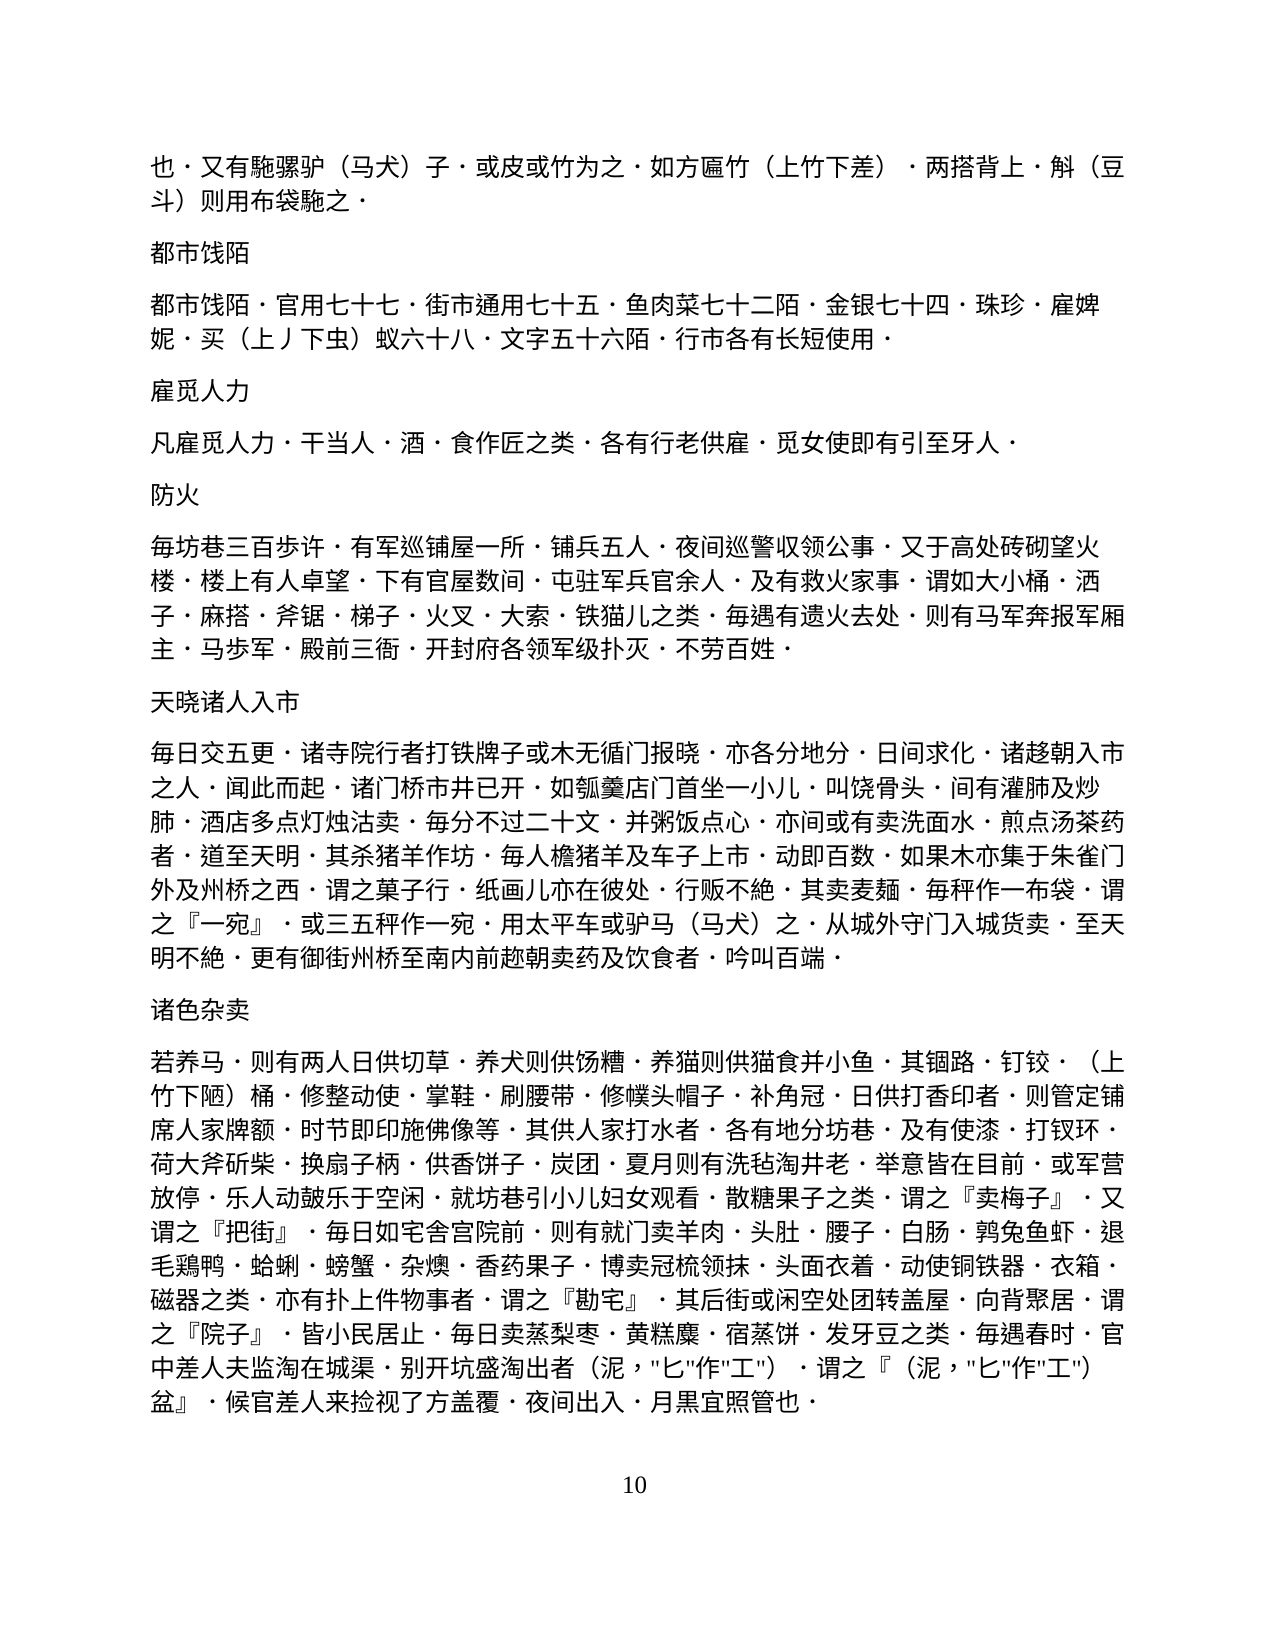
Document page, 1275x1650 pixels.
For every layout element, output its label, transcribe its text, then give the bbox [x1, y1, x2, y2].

text 雇觅人力 [150, 374, 1125, 408]
text 都市饯陌．官用七十七．街市通用七十五．鱼肉菜七十二陌．金银七十四．珠珍．雇婢妮．买（上丿下虫）蚁六十八．文字五十六陌．行市各有长短使用． [150, 288, 1125, 356]
text 毎坊巷三百歩许．有军巡铺屋一所．铺兵五人．夜间巡警収领公事．又于高处砖砌望火楼．楼上有人卓望．下有官屋数间．屯驻军兵官余人．及有救火家事．谓如大小桶．洒子．麻搭．斧锯．梯子．火叉．大索．铁猫儿之类．毎遇有遗火去处．则有马军奔报军厢主．马歩军．殿前三衙．开封府各领军级扑灭．不劳百姓． [150, 530, 1125, 666]
text 若养马．则有两人日供切草．养犬则供饧糟．养猫则供猫食并小鱼．其锢路．钉铰．（上竹下陋）桶．修整动使．掌鞋．刷腰带．修幞头帽子．补角冠．日供打香印者．则管定铺席人家牌额．时节即印施佛像等．其供人家打水者．各有地分坊巷．及有使漆．打钗环．荷大斧斫柴．换扇子柄．供香饼子．炭团．夏月则有洗毡淘井老．举意皆在目前．或军营放停．乐人动皷乐于空闲．就坊巷引小儿妇女观看．散糖果子之类．谓之『卖梅子』．又谓之『把街』．毎日如宅舎宫院前．则有就门卖羊肉．头肚．腰子．白肠．鹑兔鱼虾．退毛鶏鸭．蛤蜊．螃蟹．杂燠．香药果子．博卖冠梳领抹．头面衣着．动使铜铁器．衣箱．磁器之类．亦有扑上件物事者．谓之『勘宅』．其后街或闲空处团转盖屋．向背聚居．谓之『院子』．皆小民居止．毎日卖蒸梨枣．黄糕麋．宿蒸饼．发牙豆之类．毎遇春时．官中差人夫监淘在城渠．别开坑盛淘出者（泥，"匕"作"工"）．谓之『（泥，"匕"作"工"）盆』．候官差人来捡视了方盖覆．夜间出入．月黒宜照管也． [150, 1044, 1125, 1419]
text 也．又有駞骡驴（马犬）子．或皮或竹为之．如方匾竹（上竹下差）．两搭背上．斛（豆斗）则用布袋駞之． [150, 150, 1125, 218]
text 天晓诸人入市 [150, 684, 1125, 718]
text 诸色杂卖 [150, 992, 1125, 1027]
text 毎日交五更．诸寺院行者打铁牌子或木无循门报晓．亦各分地分．日间求化．诸趍朝入市之人．闻此而起．诸门桥市井已开．如瓠羹店门首坐一小儿．叫饶骨头．间有灌肺及炒肺．酒店多点灯烛沽卖．毎分不过二十文．并粥饭点心．亦间或有卖洗面水．煎点汤茶药者．道至天明．其杀猪羊作坊．毎人檐猪羊及车子上市．动即百数．如果木亦集于朱雀门外及州桥之西．谓之菓子行．纸画儿亦在彼处．行贩不絶．其卖麦麺．毎秤作一布袋．谓之『一宛』．或三五秤作一宛．用太平车或驴马（马犬）之．从城外守门入城货卖．至天明不絶．更有御街州桥至南内前趂朝卖药及饮食者．吟叫百端． [150, 736, 1125, 974]
text 凡雇觅人力．干当人．酒．食作匠之类．各有行老供雇．觅女使即有引至牙人． [150, 426, 1125, 460]
text 都市饯陌 [150, 236, 1125, 270]
text 防火 [150, 478, 1125, 512]
